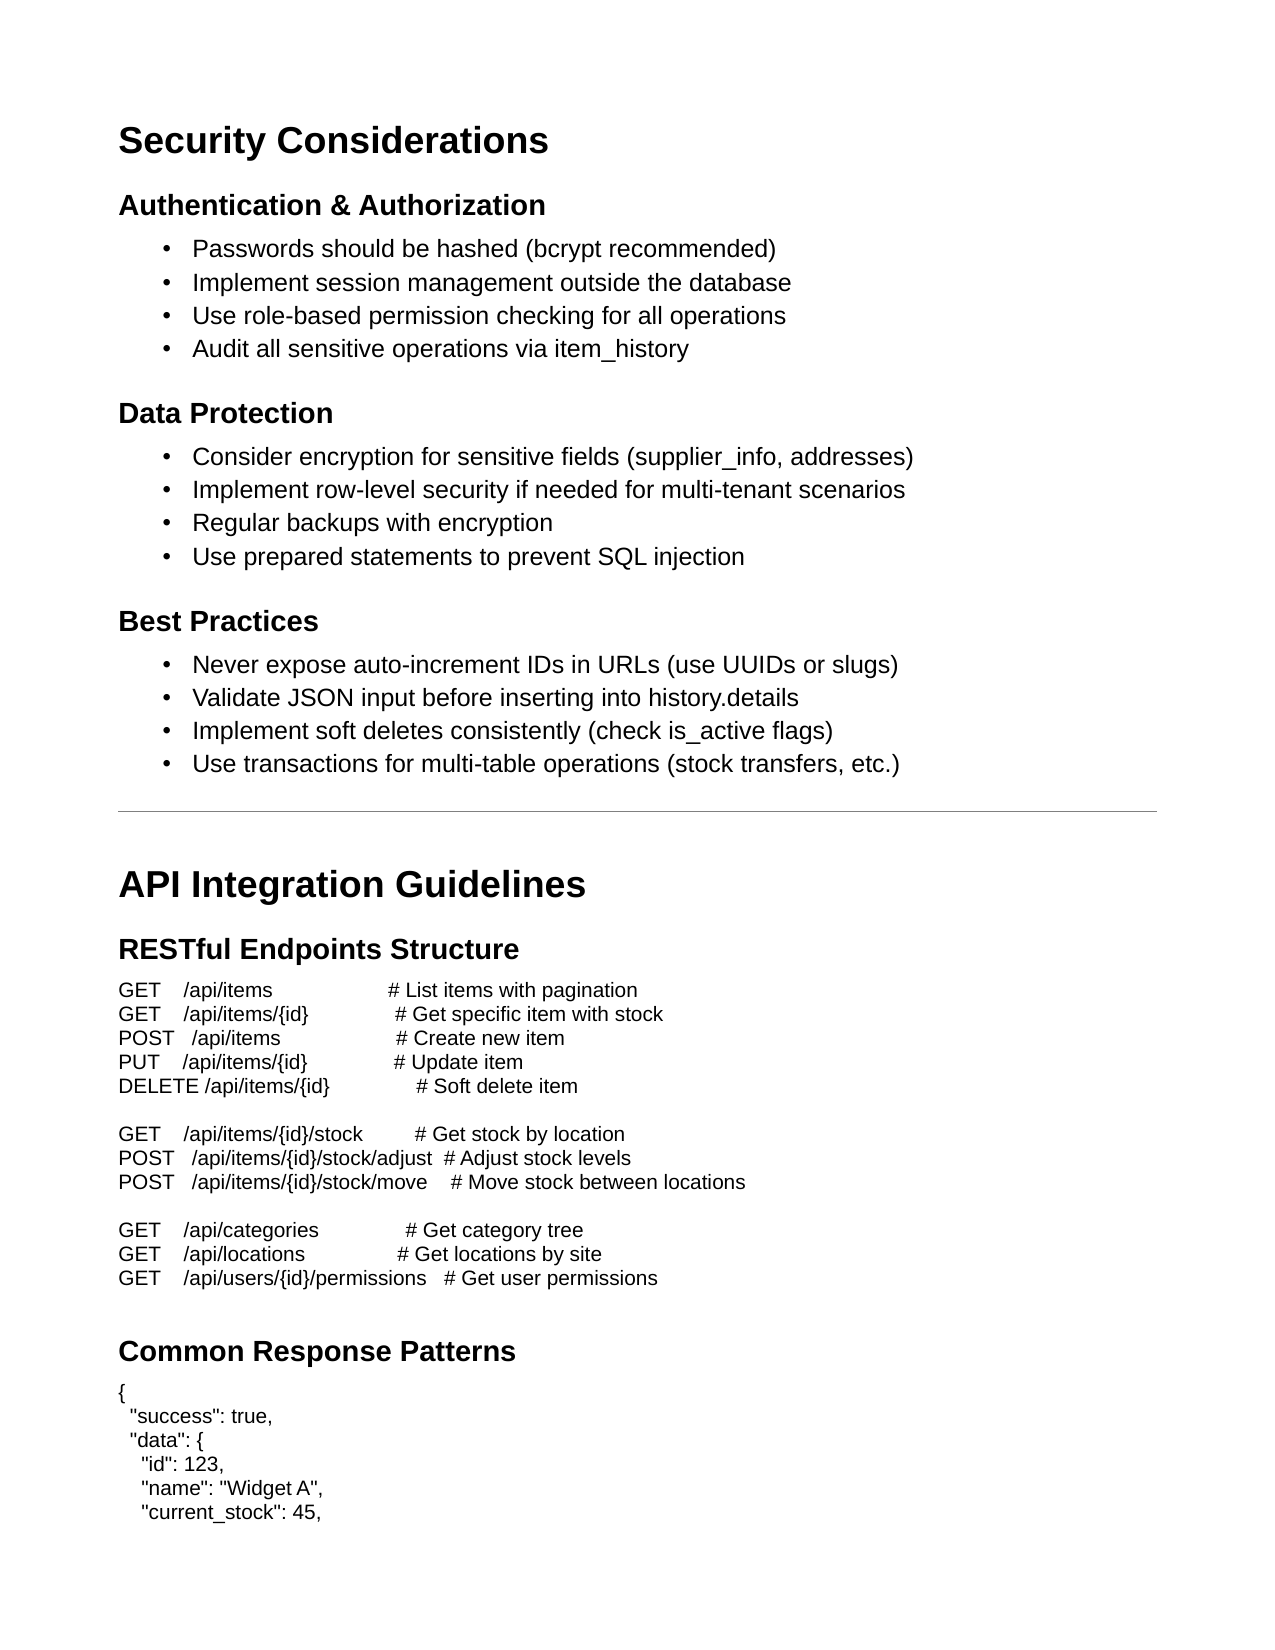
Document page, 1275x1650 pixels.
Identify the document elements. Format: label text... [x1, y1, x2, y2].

list Use prepared statements to prevent SQL injection [162, 541, 1157, 570]
list Regular backups with encryption [162, 508, 1157, 537]
text GET /api/items # List items with pagination [118, 978, 1157, 1002]
subtitle Data Protection [118, 396, 1157, 429]
subtitle Security Considerations [118, 118, 1157, 161]
text GET /api/users/{id}/permissions # Get user permissions [118, 1266, 1157, 1290]
list Implement soft deletes consistently (check is_active flags) [162, 716, 1157, 745]
text "current_stock": 45, [118, 1499, 1157, 1523]
text POST /api/items/{id}/stock/move # Move stock between locations [118, 1170, 1157, 1194]
text GET /api/locations # Get locations by site [118, 1242, 1157, 1266]
text PUT /api/items/{id} # Update item [118, 1050, 1157, 1074]
text GET /api/items/{id} # Get specific item with stock [118, 1002, 1157, 1026]
list Consider encryption for sensitive fields (supplier_info, addresses) [162, 442, 1157, 471]
list Never expose auto-increment IDs in URLs (use UUIDs or slugs) [162, 650, 1157, 679]
text POST /api/items # Create new item [118, 1026, 1157, 1050]
list Passwords should be hashed (bcrypt recommended) [162, 234, 1157, 263]
text "name": "Widget A", [118, 1476, 1157, 1499]
text POST /api/items/{id}/stock/adjust # Adjust stock levels [118, 1146, 1157, 1170]
list Implement row-level security if needed for multi-tenant scenarios [162, 475, 1157, 504]
text GET /api/items/{id}/stock # Get stock by location [118, 1122, 1157, 1146]
text "data": { [118, 1428, 1157, 1452]
text "success": true, [118, 1404, 1157, 1428]
subtitle Common Response Patterns [118, 1334, 1157, 1367]
list Implement session management outside the database [162, 267, 1157, 296]
list Validate JSON input before inserting into history.details [162, 683, 1157, 712]
subtitle API Integration Guidelines [118, 862, 1157, 905]
text GET /api/categories # Get category tree [118, 1218, 1157, 1242]
list Audit all sensitive operations via item_history [162, 334, 1157, 363]
list Use role-based permission checking for all operations [162, 301, 1157, 329]
list Use transactions for multi-table operations (stock transfers, etc.) [162, 749, 1157, 778]
subtitle Best Practices [118, 604, 1157, 637]
subtitle RESTful Endpoints Structure [118, 932, 1157, 966]
text { [118, 1380, 1157, 1404]
text DELETE /api/items/{id} # Soft delete item [118, 1074, 1157, 1098]
subtitle Authentication & Authorization [118, 188, 1157, 222]
text "id": 123, [118, 1452, 1157, 1476]
